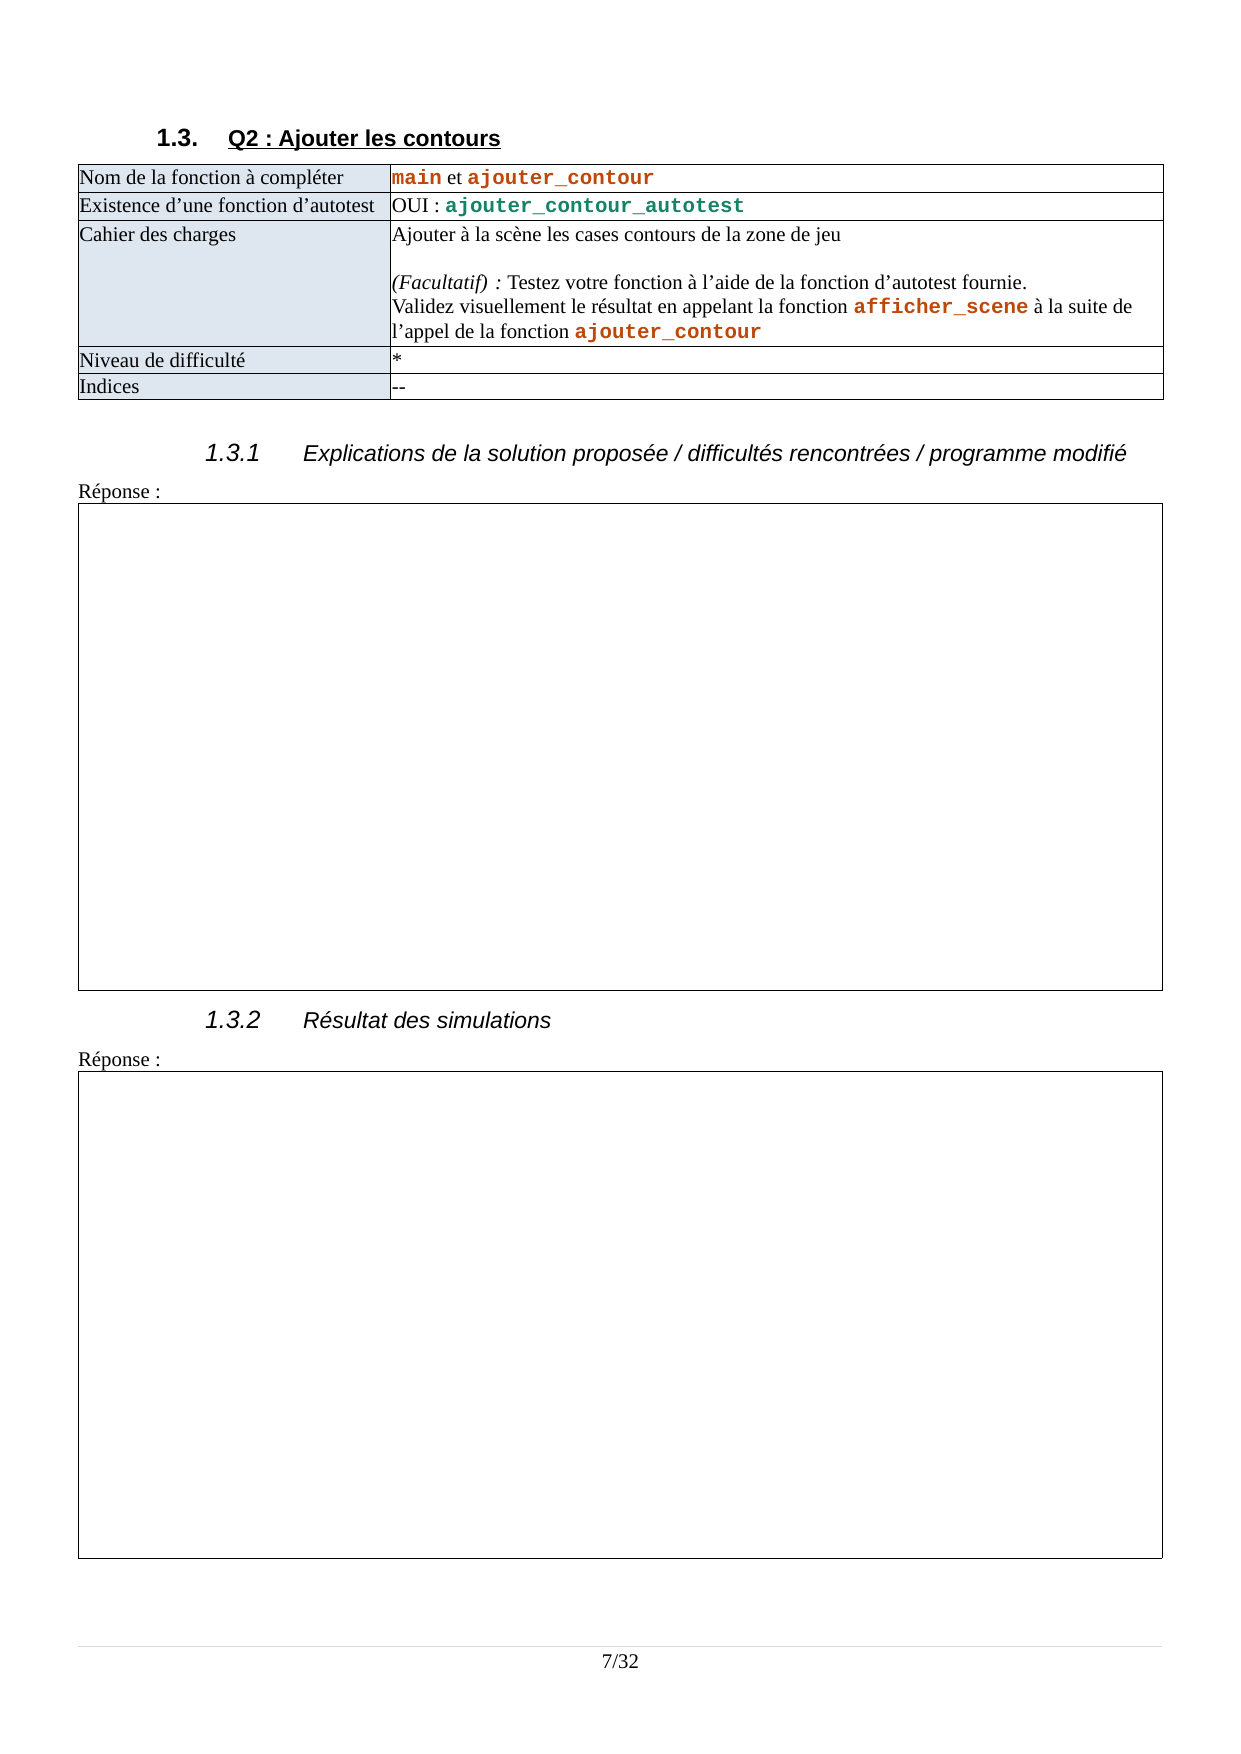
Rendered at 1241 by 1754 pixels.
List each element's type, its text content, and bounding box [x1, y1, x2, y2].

table_cell -- [391, 374, 1163, 399]
text Réponse : [78, 1046, 1162, 1071]
table_header Nom de la fonction à compléter [79, 165, 390, 192]
table_cell Existence d’une fonction d’autotest [79, 193, 390, 220]
table_cell Cahier des charges [79, 221, 390, 346]
table_cell Ajouter à la scène les cases contours de la zone de jeu (Facultatif) : Testez votre fonction à l’aide de la fonction d’autotest fournie. Validez visuellement le résultat en appelant la fonction afficher_scene à la suite de l’appel de la fonction ajouter_contour [391, 221, 1163, 346]
table_cell * [391, 347, 1163, 373]
text Réponse : [78, 479, 1162, 503]
table_cell Niveau de difficulté [79, 347, 390, 373]
subtitle Explications de la solution proposée / difficultés rencontrées / programme modifié [198, 438, 1162, 467]
subtitle Résultat des simulations [198, 1005, 1162, 1034]
subtitle Q2 : Ajouter les contours [156, 123, 1162, 152]
table_cell Indices [79, 374, 390, 399]
table_header main et ajouter_contour [391, 165, 1163, 192]
table_cell OUI : ajouter_contour_autotest [391, 193, 1163, 220]
